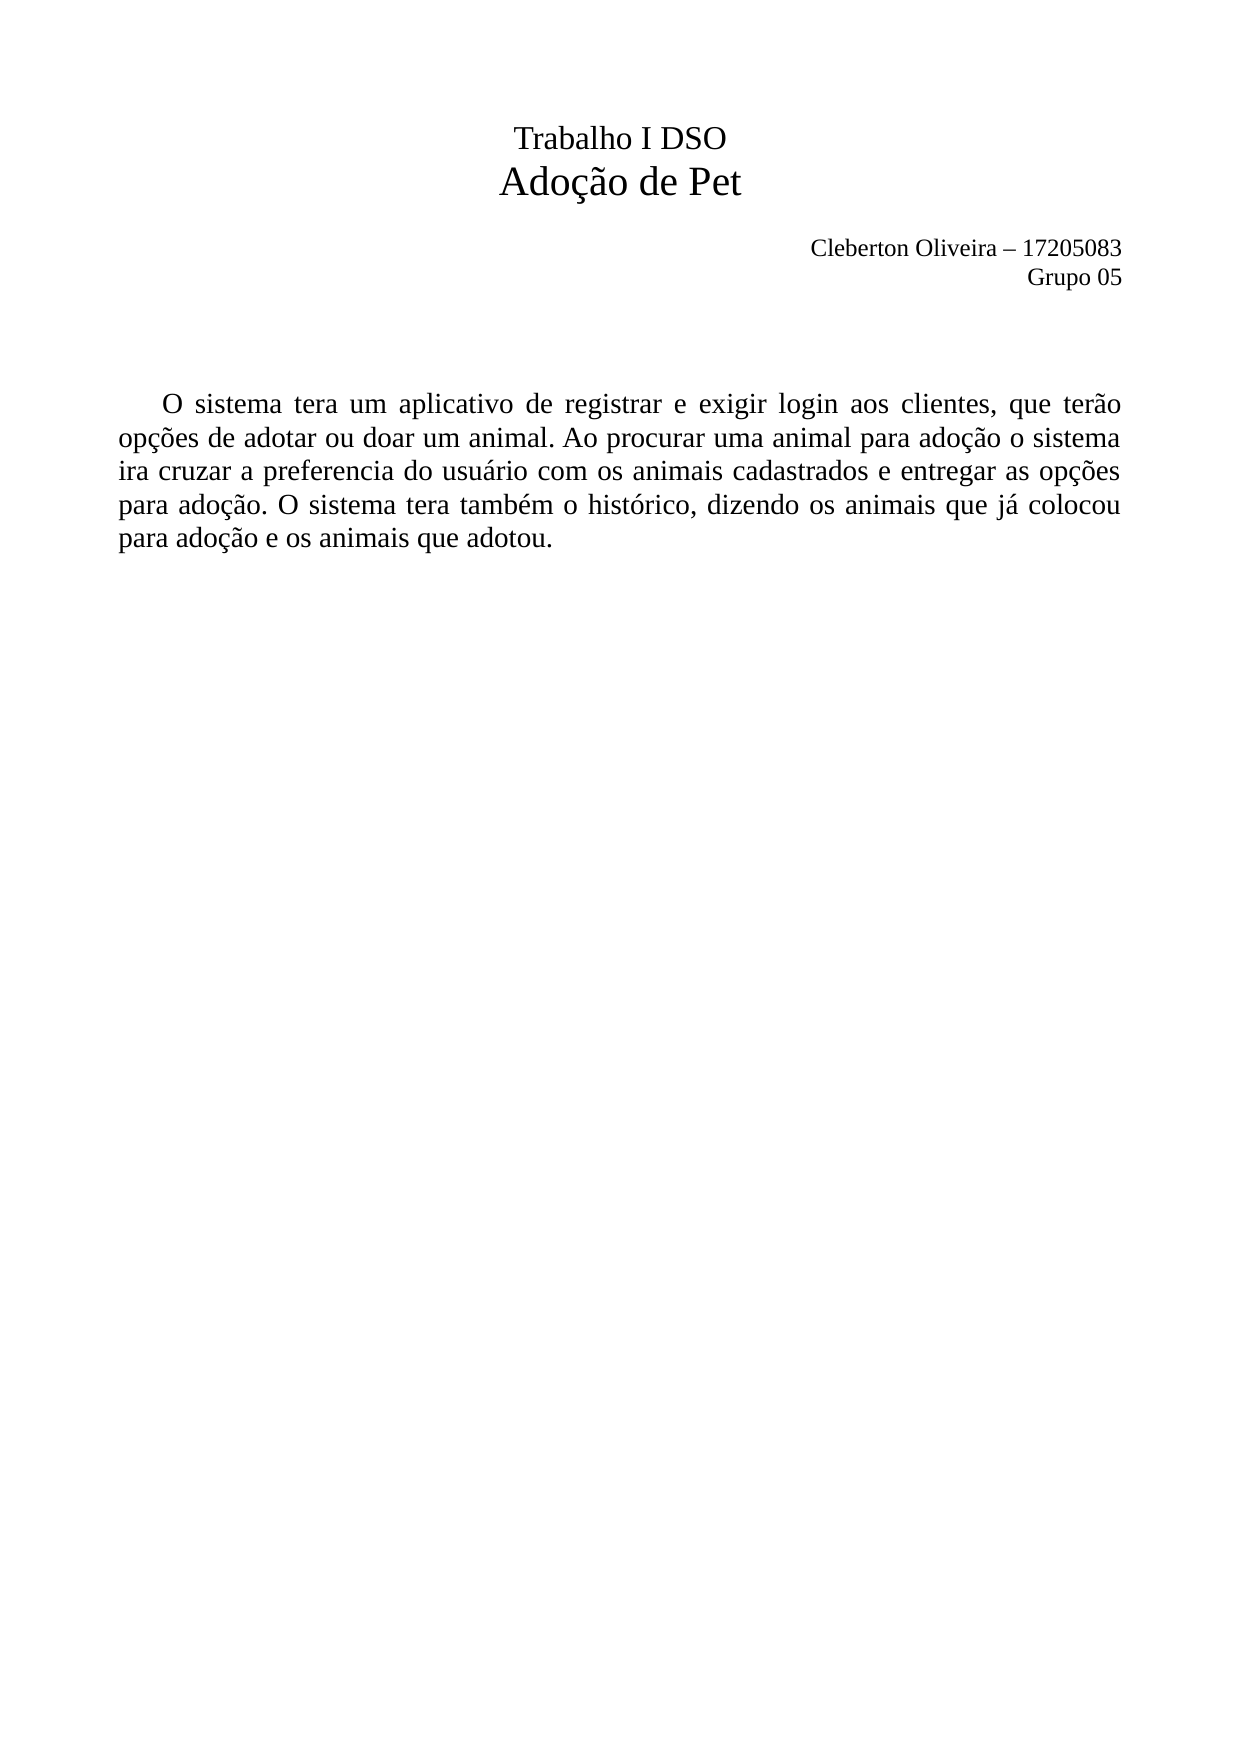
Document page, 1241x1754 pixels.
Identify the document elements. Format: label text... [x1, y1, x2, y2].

text Cleberton Oliveira – 17205083 [118, 233, 1122, 262]
text Adoção de Pet [118, 156, 1122, 204]
text Grupo 05 [118, 262, 1122, 291]
text O sistema tera um aplicativo de registrar e exigir login aos clientes, que terão opções de adotar ou doar um animal. Ao procurar uma animal para adoção o sistema ira cruzar a preferencia do usuário com os animais cadastrados e entregar as opções para adoção. O sistema tera também o histórico, dizendo os animais que já colocou para adoção e os animais que adotou. [118, 386, 1122, 554]
text Trabalho I DSO [118, 118, 1122, 156]
